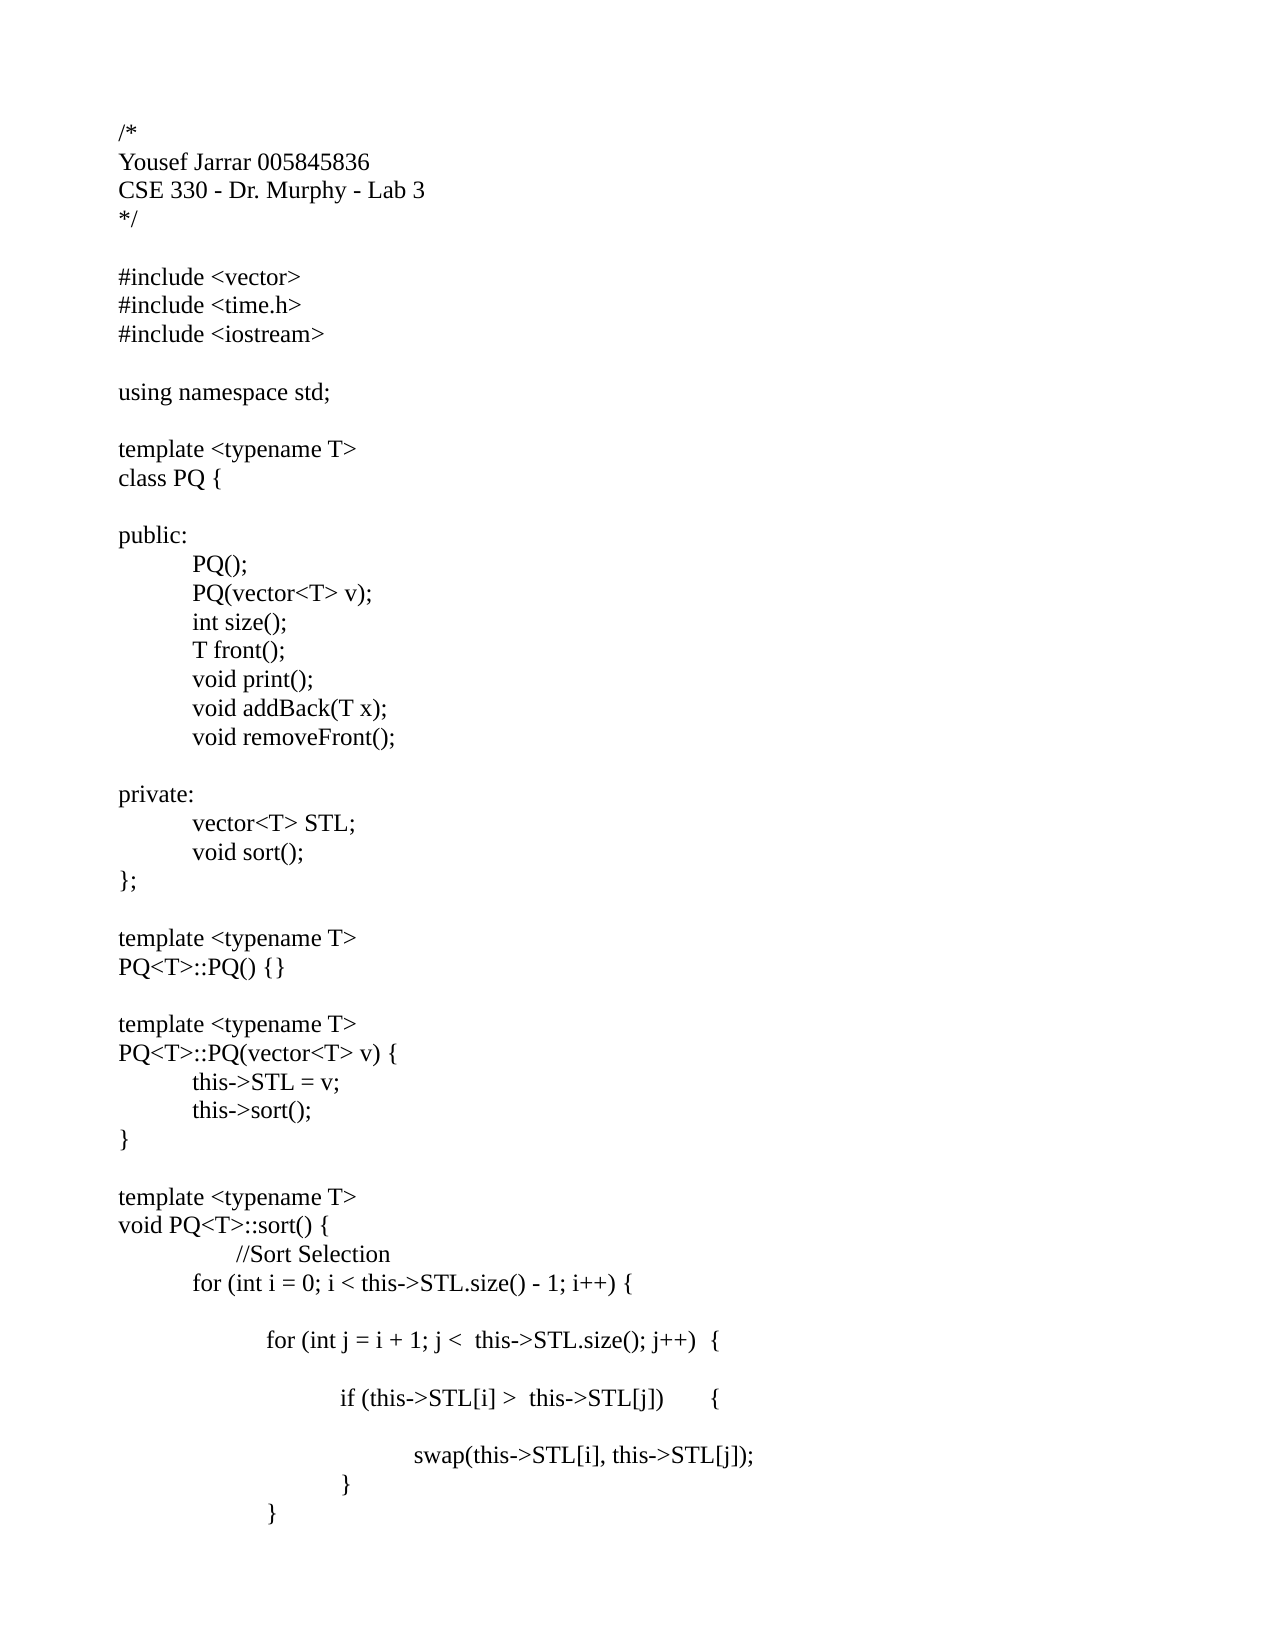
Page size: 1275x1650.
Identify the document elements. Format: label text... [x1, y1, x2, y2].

text template <typename T> [118, 923, 1157, 952]
text /* [118, 118, 1157, 147]
text PQ(vector<T> v); [118, 578, 1157, 607]
text public: [118, 521, 1157, 549]
text } [118, 1469, 1157, 1498]
text //Sort Selection [118, 1239, 1157, 1268]
text PQ<T>::PQ() {} [118, 952, 1157, 981]
text private: [118, 779, 1157, 808]
text template <typename T> [118, 1182, 1157, 1211]
text for (int i = 0; i < this->STL.size() - 1; i++) { [118, 1268, 1157, 1297]
text #include <iostream> [118, 319, 1157, 348]
text PQ(); [118, 549, 1157, 578]
text void print(); [118, 664, 1157, 693]
text void addBack(T x); [118, 693, 1157, 722]
text template <typename T> [118, 434, 1157, 463]
text this->STL = v; [118, 1067, 1157, 1096]
text using namespace std; [118, 377, 1157, 406]
text Yousef Jarrar 005845836 [118, 147, 1157, 176]
text template <typename T> [118, 1009, 1157, 1038]
text void removeFront(); [118, 722, 1157, 751]
text this->sort(); [118, 1096, 1157, 1124]
text class PQ { [118, 463, 1157, 492]
text CSE 330 - Dr. Murphy - Lab 3 [118, 176, 1157, 204]
text } [118, 1124, 1157, 1153]
text T front(); [118, 636, 1157, 664]
text }; [118, 866, 1157, 894]
text vector<T> STL; [118, 808, 1157, 837]
text #include <time.h> [118, 291, 1157, 319]
text } [118, 1498, 1157, 1527]
text if (this->STL[i] > this->STL[j]) { [118, 1383, 1157, 1412]
text swap(this->STL[i], this->STL[j]); [118, 1441, 1157, 1469]
text */ [118, 204, 1157, 233]
text for (int j = i + 1; j < this->STL.size(); j++) { [118, 1326, 1157, 1354]
text int size(); [118, 607, 1157, 636]
text void PQ<T>::sort() { [118, 1211, 1157, 1239]
text void sort(); [118, 837, 1157, 866]
text #include <vector> [118, 262, 1157, 291]
text PQ<T>::PQ(vector<T> v) { [118, 1038, 1157, 1067]
